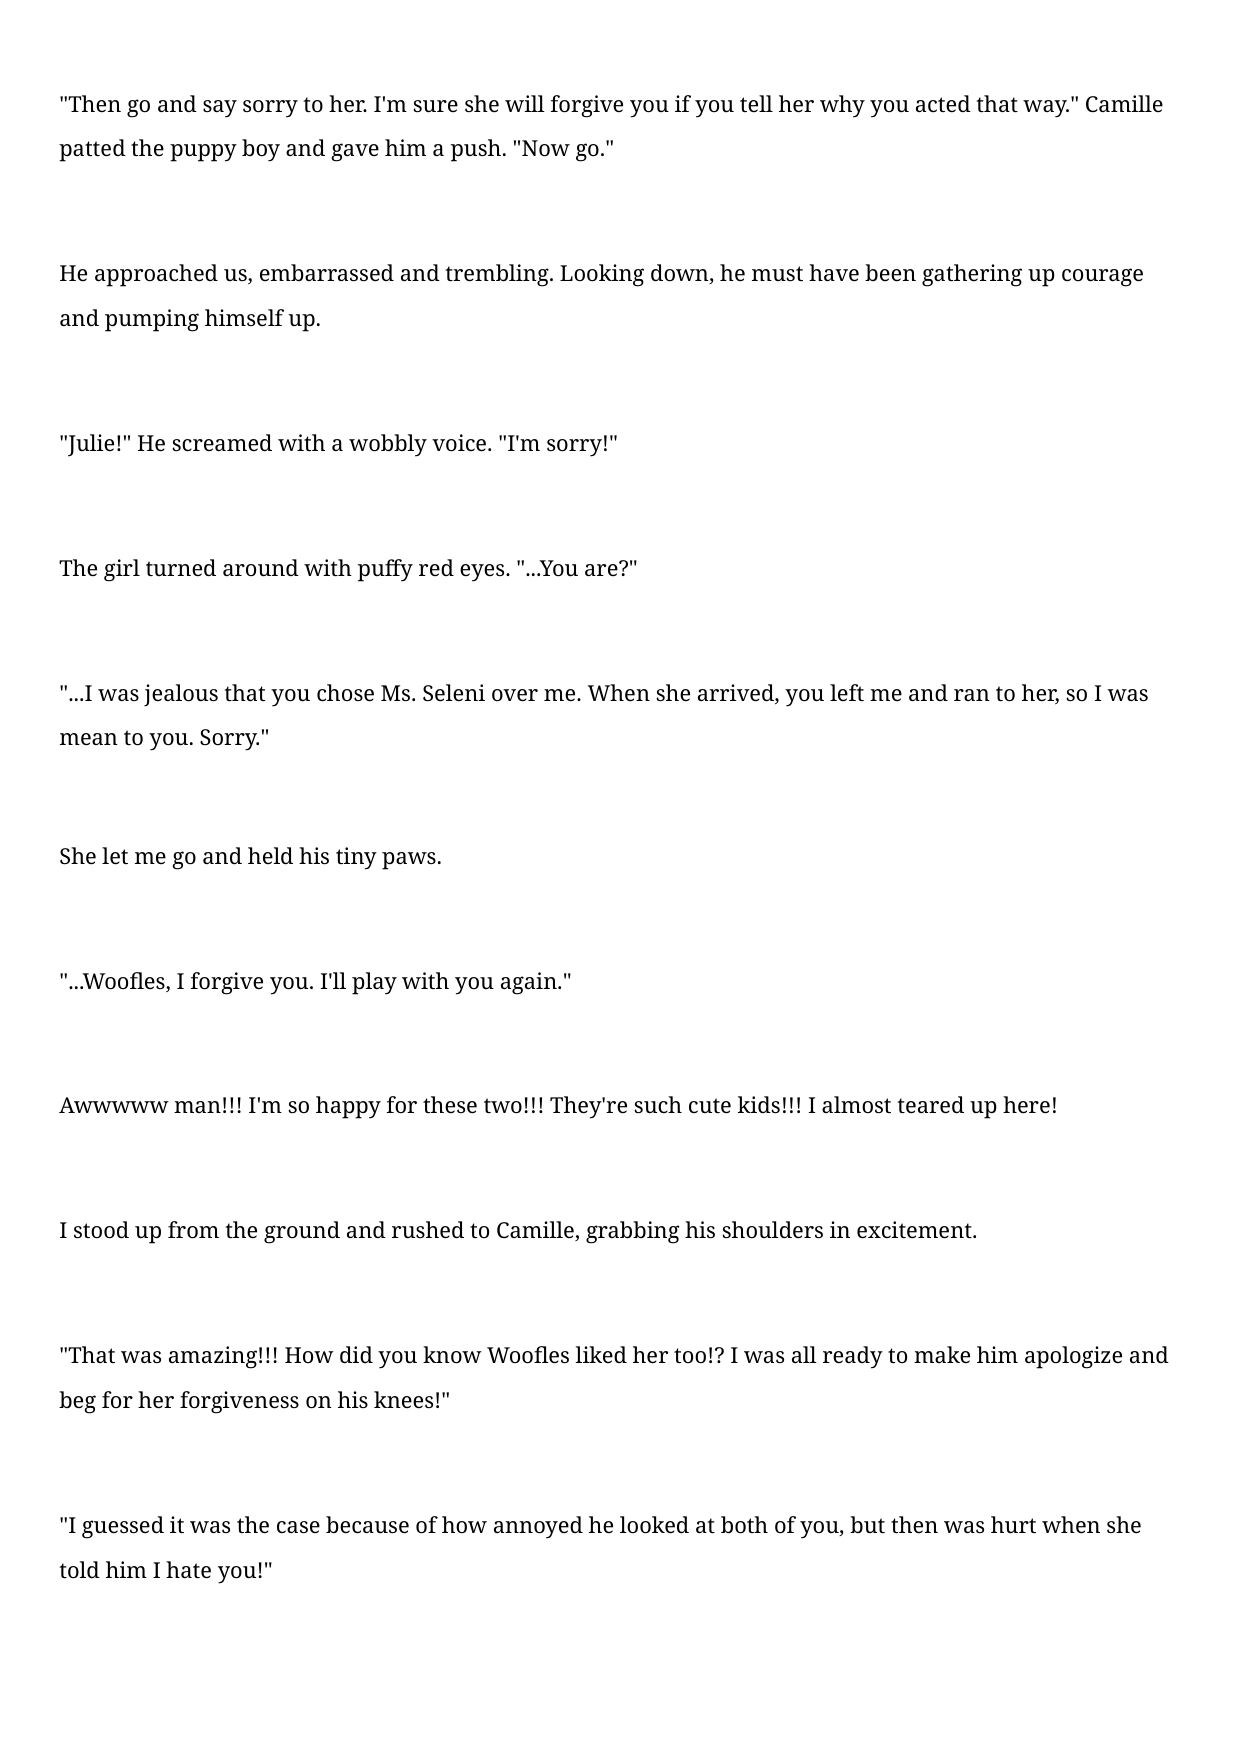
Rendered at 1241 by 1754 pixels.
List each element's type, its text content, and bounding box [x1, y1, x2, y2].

text "Then go and say sorry to her. I'm sure she will forgive you if you tell her why you acted that way." Camille patted the puppy boy and gave him a push. "Now go." [59, 88, 1181, 163]
text Awwwww man!!! I'm so happy for these two!!! They're such cute kids!!! I almost teared up here! [59, 1091, 1181, 1120]
text "That was amazing!!! How did you know Woofles liked her too!? I was all ready to make him apologize and beg for her forgiveness on his knees!" [59, 1340, 1181, 1415]
text "...I was jealous that you chose Ms. Seleni over me. When she arrived, you left me and ran to her, so I was mean to you. Sorry." [59, 677, 1181, 752]
text I stood up from the ground and rushed to Camille, grabbing his shoulders in excitement. [59, 1215, 1181, 1245]
text The girl turned around with puffy red eyes. "...You are?" [59, 553, 1181, 582]
text She let me go and held his tiny paws. [59, 841, 1181, 871]
text "I guessed it was the case because of how annoyed he looked at both of you, but then was hurt when she told him I hate you!" [59, 1510, 1181, 1584]
text "Julie!" He screamed with a wobbly voice. "I'm sorry!" [59, 428, 1181, 457]
text He approached us, embarrassed and trembling. Looking down, he must have been gathering up courage and pumping himself up. [59, 258, 1181, 333]
text "...Woofles, I forgive you. I'll play with you again." [59, 966, 1181, 995]
